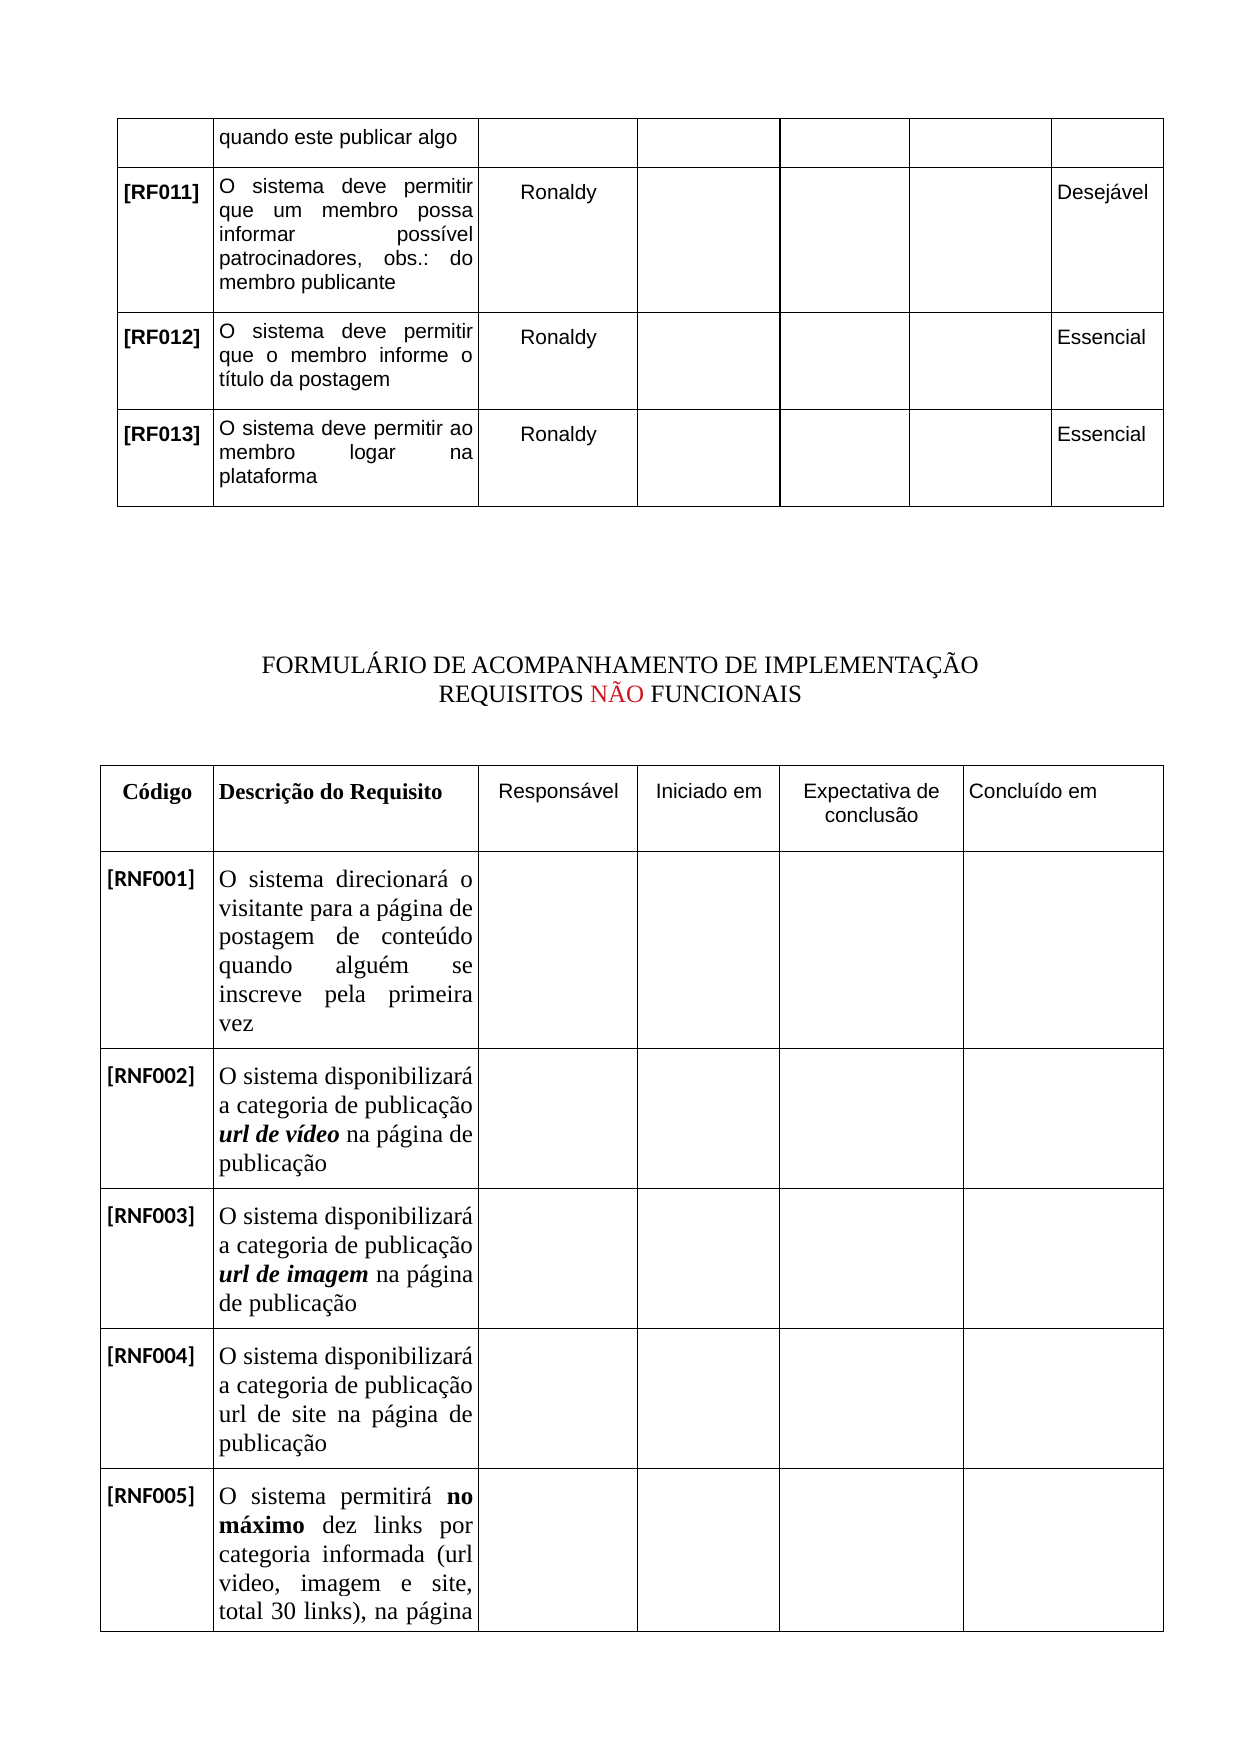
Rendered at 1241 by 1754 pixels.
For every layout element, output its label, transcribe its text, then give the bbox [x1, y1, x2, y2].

table_cell [RF011] [118, 168, 213, 312]
table_cell Ronaldy [479, 168, 637, 312]
text FORMULÁRIO DE ACOMPANHAMENTO DE IMPLEMENTAÇÃO [118, 650, 1122, 679]
table_cell Ronaldy [479, 410, 637, 506]
table_cell [638, 1189, 779, 1328]
table_cell [1052, 119, 1163, 167]
table_cell [RNF005] [101, 1469, 213, 1631]
table_cell [964, 1469, 1163, 1631]
table_header Código [101, 766, 213, 851]
table_cell O sistema permitirá no máximo dez links por categoria informada (url video, imagem e site, total 30 links), na página [214, 1469, 478, 1631]
table_cell [638, 168, 779, 312]
table_cell [910, 313, 1051, 409]
table_cell [638, 119, 779, 167]
table_cell [RF012] [118, 313, 213, 409]
table_cell [910, 119, 1051, 167]
table_cell Desejável [1052, 168, 1163, 312]
table_cell [781, 410, 909, 506]
table_cell O sistema disponibilizará a categoria de publicação url de vídeo na página de publicação [214, 1049, 478, 1188]
table_cell O sistema deve permitir ao membro logar na plataforma [214, 410, 478, 506]
table_cell [781, 119, 909, 167]
table_cell [780, 1469, 963, 1631]
table_cell [479, 119, 637, 167]
table_cell [910, 410, 1051, 506]
table_cell [638, 1469, 779, 1631]
table_cell [964, 1189, 1163, 1328]
table_cell [638, 1049, 779, 1188]
table_cell [479, 852, 637, 1048]
table_header Responsável [479, 766, 637, 851]
table_cell [780, 1329, 963, 1468]
table_cell quando este publicar algo [214, 119, 478, 167]
table_cell [118, 119, 213, 167]
table_cell [RNF002] [101, 1049, 213, 1188]
table_cell O sistema disponibilizará a categoria de publicação url de imagem na página de publicação [214, 1189, 478, 1328]
table_cell [RNF001] [101, 852, 213, 1048]
table_cell Ronaldy [479, 313, 637, 409]
table_cell [781, 168, 909, 312]
table_header Iniciado em [638, 766, 779, 851]
table_cell [479, 1469, 637, 1631]
table_cell [RNF003] [101, 1189, 213, 1328]
text REQUISITOS NÃO FUNCIONAIS [118, 679, 1122, 708]
table_header Concluído em [964, 766, 1163, 851]
table_cell [RNF004] [101, 1329, 213, 1468]
table_cell [638, 313, 779, 409]
table_cell [479, 1329, 637, 1468]
table_header Descrição do Requisito [214, 766, 478, 851]
table_cell [781, 313, 909, 409]
table_cell [479, 1049, 637, 1188]
table_cell O sistema disponibilizará a categoria de publicação url de site na página de publicação [214, 1329, 478, 1468]
table_cell [638, 1329, 779, 1468]
table_cell [RF013] [118, 410, 213, 506]
table_cell [910, 168, 1051, 312]
table_cell [964, 852, 1163, 1048]
table_cell O sistema deve permitir que um membro possa informar possível patrocinadores, obs.: do membro publicante [214, 168, 478, 312]
table_header Expectativa de conclusão [780, 766, 963, 851]
table_cell [964, 1049, 1163, 1188]
table_cell [638, 410, 779, 506]
table_cell O sistema deve permitir que o membro informe o título da postagem [214, 313, 478, 409]
table_cell [780, 852, 963, 1048]
table_cell [638, 852, 779, 1048]
table_cell O sistema direcionará o visitante para a página de postagem de conteúdo quando alguém se inscreve pela primeira vez [214, 852, 478, 1048]
table_cell [964, 1329, 1163, 1468]
table_cell Essencial [1052, 410, 1163, 506]
table_cell Essencial [1052, 313, 1163, 409]
table_cell [780, 1049, 963, 1188]
table_cell [780, 1189, 963, 1328]
table_cell [479, 1189, 637, 1328]
